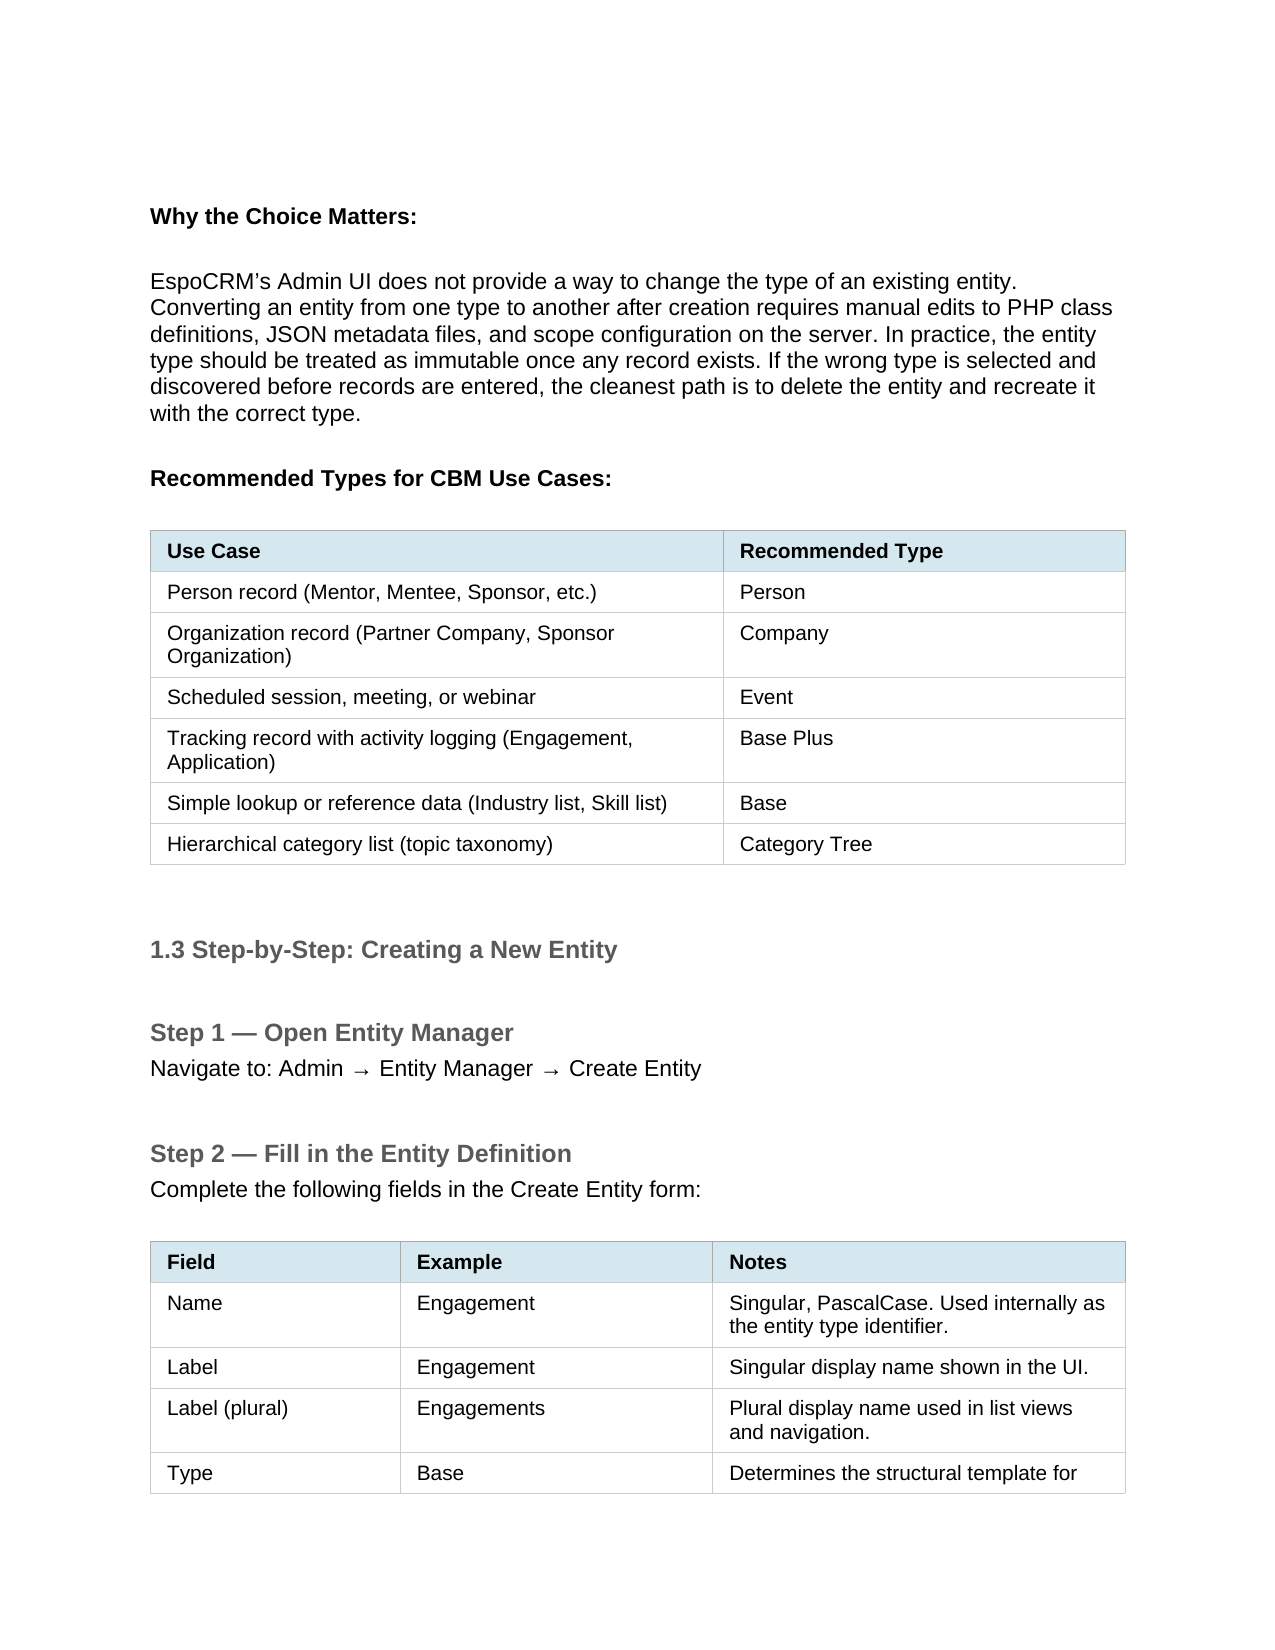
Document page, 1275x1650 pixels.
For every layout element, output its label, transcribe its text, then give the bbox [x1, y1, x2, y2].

table_header Use Case [151, 531, 723, 571]
subtitle 1.3 Step-by-Step: Creating a New Entity [150, 936, 1125, 964]
table_cell Person record (Mentor, Mentee, Sponsor, etc.) [151, 572, 723, 612]
table_cell Category Tree [724, 824, 1125, 864]
table_cell Singular, PascalCase. Used internally as the entity type identifier. [713, 1283, 1125, 1347]
table_cell Engagement [401, 1348, 712, 1387]
table_header Example [401, 1242, 712, 1282]
table_header Recommended Type [724, 531, 1125, 571]
table_cell Tracking record with activity logging (Engagement, Application) [151, 719, 723, 782]
table_cell Simple lookup or reference data (Industry list, Skill list) [151, 783, 723, 823]
table_cell Organization record (Partner Company, Sponsor Organization) [151, 613, 723, 677]
table_cell Hierarchical category list (topic taxonomy) [151, 824, 723, 864]
text Why the Choice Matters: [150, 203, 1125, 229]
table_cell Engagement [401, 1283, 712, 1347]
table_cell Scheduled session, meeting, or webinar [151, 678, 723, 717]
table_cell Label (plural) [151, 1389, 400, 1452]
table_cell Base [724, 783, 1125, 823]
subtitle Step 1 — Open Entity Manager [150, 1018, 1125, 1046]
table_cell Singular display name shown in the UI. [713, 1348, 1125, 1387]
table_cell Person [724, 572, 1125, 612]
table_header Field [151, 1242, 400, 1282]
table_cell Determines the structural template for [713, 1453, 1125, 1493]
table_header Notes [713, 1242, 1125, 1282]
table_cell Name [151, 1283, 400, 1347]
table_cell Label [151, 1348, 400, 1387]
text Navigate to: Admin → Entity Manager → Create Entity [150, 1055, 1125, 1081]
table_cell Base [401, 1453, 712, 1493]
table_cell Plural display name used in list views and navigation. [713, 1389, 1125, 1452]
text Recommended Types for CBM Use Cases: [150, 465, 1125, 491]
table_cell Event [724, 678, 1125, 717]
text Complete the following fields in the Create Entity form: [150, 1176, 1125, 1202]
table_cell Type [151, 1453, 400, 1493]
subtitle Step 2 — Fill in the Entity Definition [150, 1139, 1125, 1167]
table_cell Company [724, 613, 1125, 677]
table_cell Engagements [401, 1389, 712, 1452]
table_cell Base Plus [724, 719, 1125, 782]
text EspoCRM’s Admin UI does not provide a way to change the type of an existing entity. Converting an entity from one type to another after creation requires manual edits to PHP class definitions, JSON metadata files, and scope configuration on the server. In practice, the entity type should be treated as immutable once any record exists. If the wrong type is selected and discovered before records are entered, the cleanest path is to delete the entity and recreate it with the correct type. [150, 268, 1125, 426]
